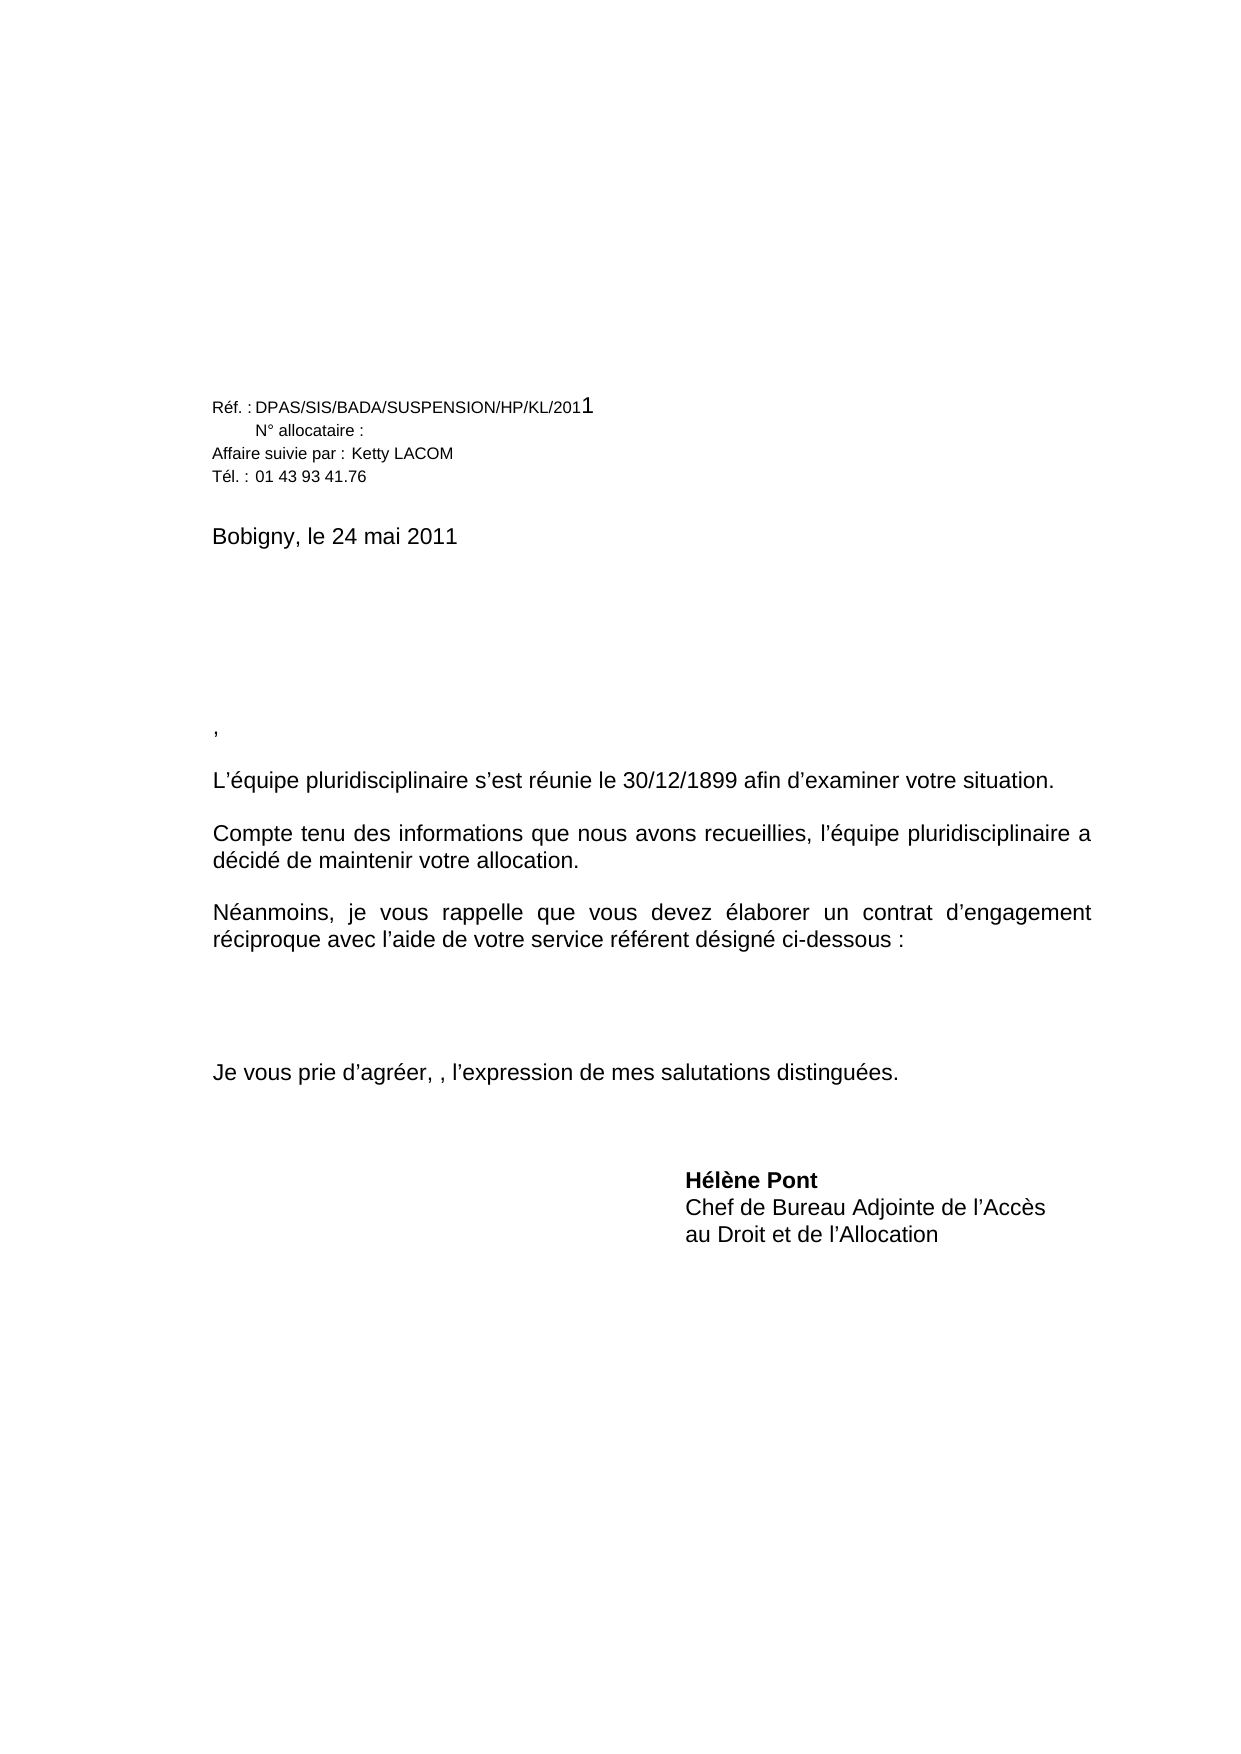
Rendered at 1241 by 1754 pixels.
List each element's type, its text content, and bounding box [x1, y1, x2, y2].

table_cell Bobigny, le 24 mai 2011 [212, 523, 1159, 549]
table_cell Tél. : [212, 464, 255, 487]
text au Droit et de l’Allocation [685, 1221, 1092, 1248]
table_header [212, 278, 655, 361]
table_header [655, 278, 1159, 361]
text Je vous prie d’agréer, , l’expression de mes salutations distinguées. [213, 1058, 1092, 1085]
text Chef de Bureau Adjointe de l’Accès [685, 1194, 1092, 1221]
text Compte tenu des informations que nous avons recueillies, l’équipe pluridisciplinaire a décidé de maintenir votre allocation. [213, 820, 1092, 873]
table_cell [212, 487, 655, 510]
table_cell [655, 379, 685, 510]
text , [213, 712, 1092, 739]
table_cell 01 43 93 41.76 [255, 464, 655, 487]
table_cell Réf. : [212, 395, 255, 441]
table_cell [212, 361, 1159, 379]
text Néanmoins, je vous rappelle que vous devez élaborer un contrat d’engagement réciproque avec l’aide de votre service référent désigné ci-dessous : [213, 899, 1092, 952]
table_cell [212, 510, 1159, 522]
text L’équipe pluridisciplinaire s’est réunie le 30/12/1899 afin d’examiner votre situation. [213, 766, 1092, 793]
table_cell Affaire suivie par : [212, 441, 351, 464]
table_cell [685, 379, 1159, 510]
table_cell DPAS/SIS/BADA/SUSPENSION/HP/KL/2011 N° allocataire : [255, 395, 655, 441]
text Hélène Pont [685, 1167, 1092, 1194]
table_cell [212, 379, 655, 395]
table_cell Ketty LACOM [351, 441, 655, 464]
